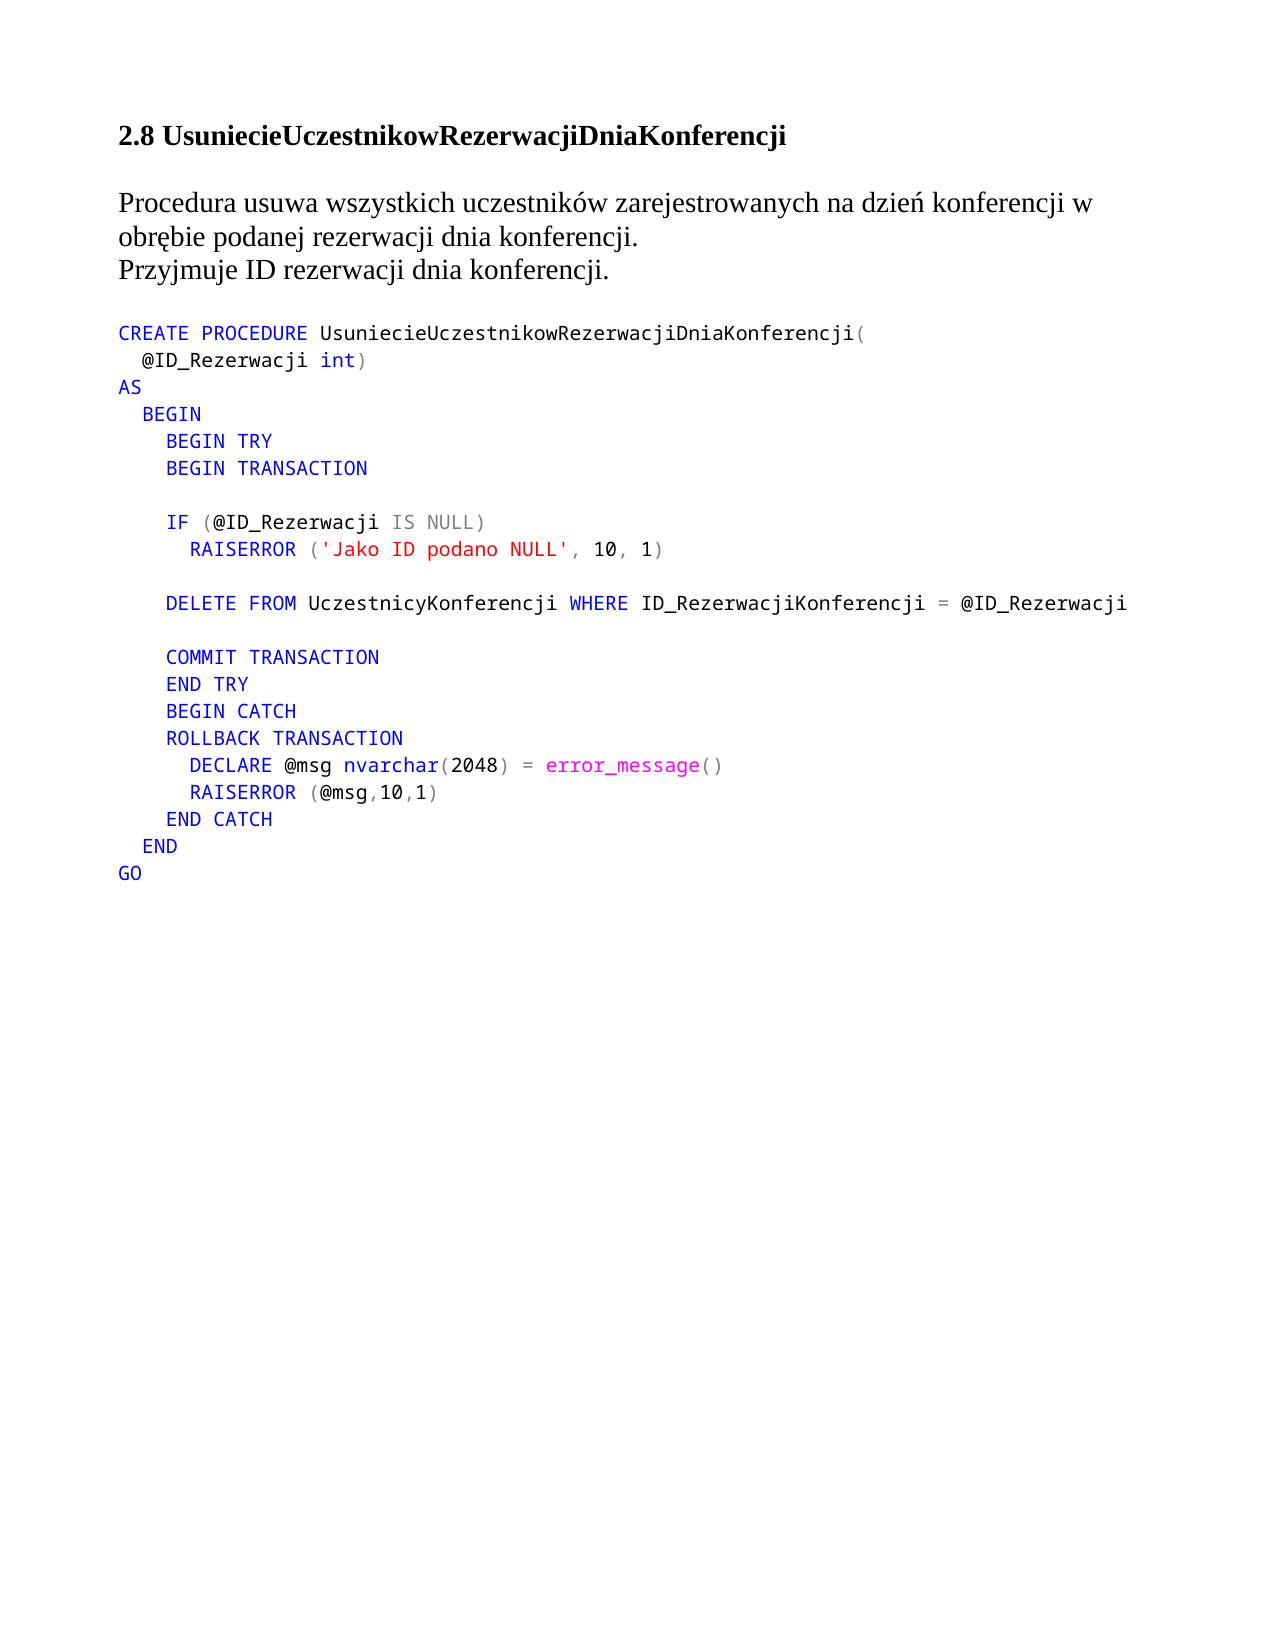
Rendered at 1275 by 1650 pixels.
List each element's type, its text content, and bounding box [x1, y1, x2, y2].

text RAISERROR ('Jako ID podano NULL', 10, 1) [118, 535, 1157, 562]
text END [118, 832, 1157, 859]
text 2.8 UsuniecieUczestnikowRezerwacjiDniaKonferencji [118, 118, 1157, 152]
text BEGIN [118, 400, 1157, 427]
text END CATCH [118, 805, 1157, 832]
text Procedura usuwa wszystkich uczestników zarejestrowanych na dzień konferencji w obrębie podanej rezerwacji dnia konferencji. [118, 185, 1157, 252]
text BEGIN TRY [118, 427, 1157, 454]
text END TRY [118, 670, 1157, 697]
text IF (@ID_Rezerwacji IS NULL) [118, 508, 1157, 535]
text ROLLBACK TRANSACTION [118, 724, 1157, 751]
text BEGIN CATCH [118, 697, 1157, 724]
text CREATE PROCEDURE UsuniecieUczestnikowRezerwacjiDniaKonferencji( [118, 319, 1157, 346]
text GO [118, 859, 1157, 886]
text RAISERROR (@msg,10,1) [118, 778, 1157, 805]
text @ID_Rezerwacji int) [118, 346, 1157, 373]
text Przyjmuje ID rezerwacji dnia konferencji. [118, 252, 1157, 286]
text DECLARE @msg nvarchar(2048) = error_message() [118, 751, 1157, 778]
text BEGIN TRANSACTION [118, 454, 1157, 481]
text DELETE FROM UczestnicyKonferencji WHERE ID_RezerwacjiKonferencji = @ID_Rezerwacji [118, 589, 1157, 616]
text AS [118, 373, 1157, 400]
text COMMIT TRANSACTION [118, 643, 1157, 670]
